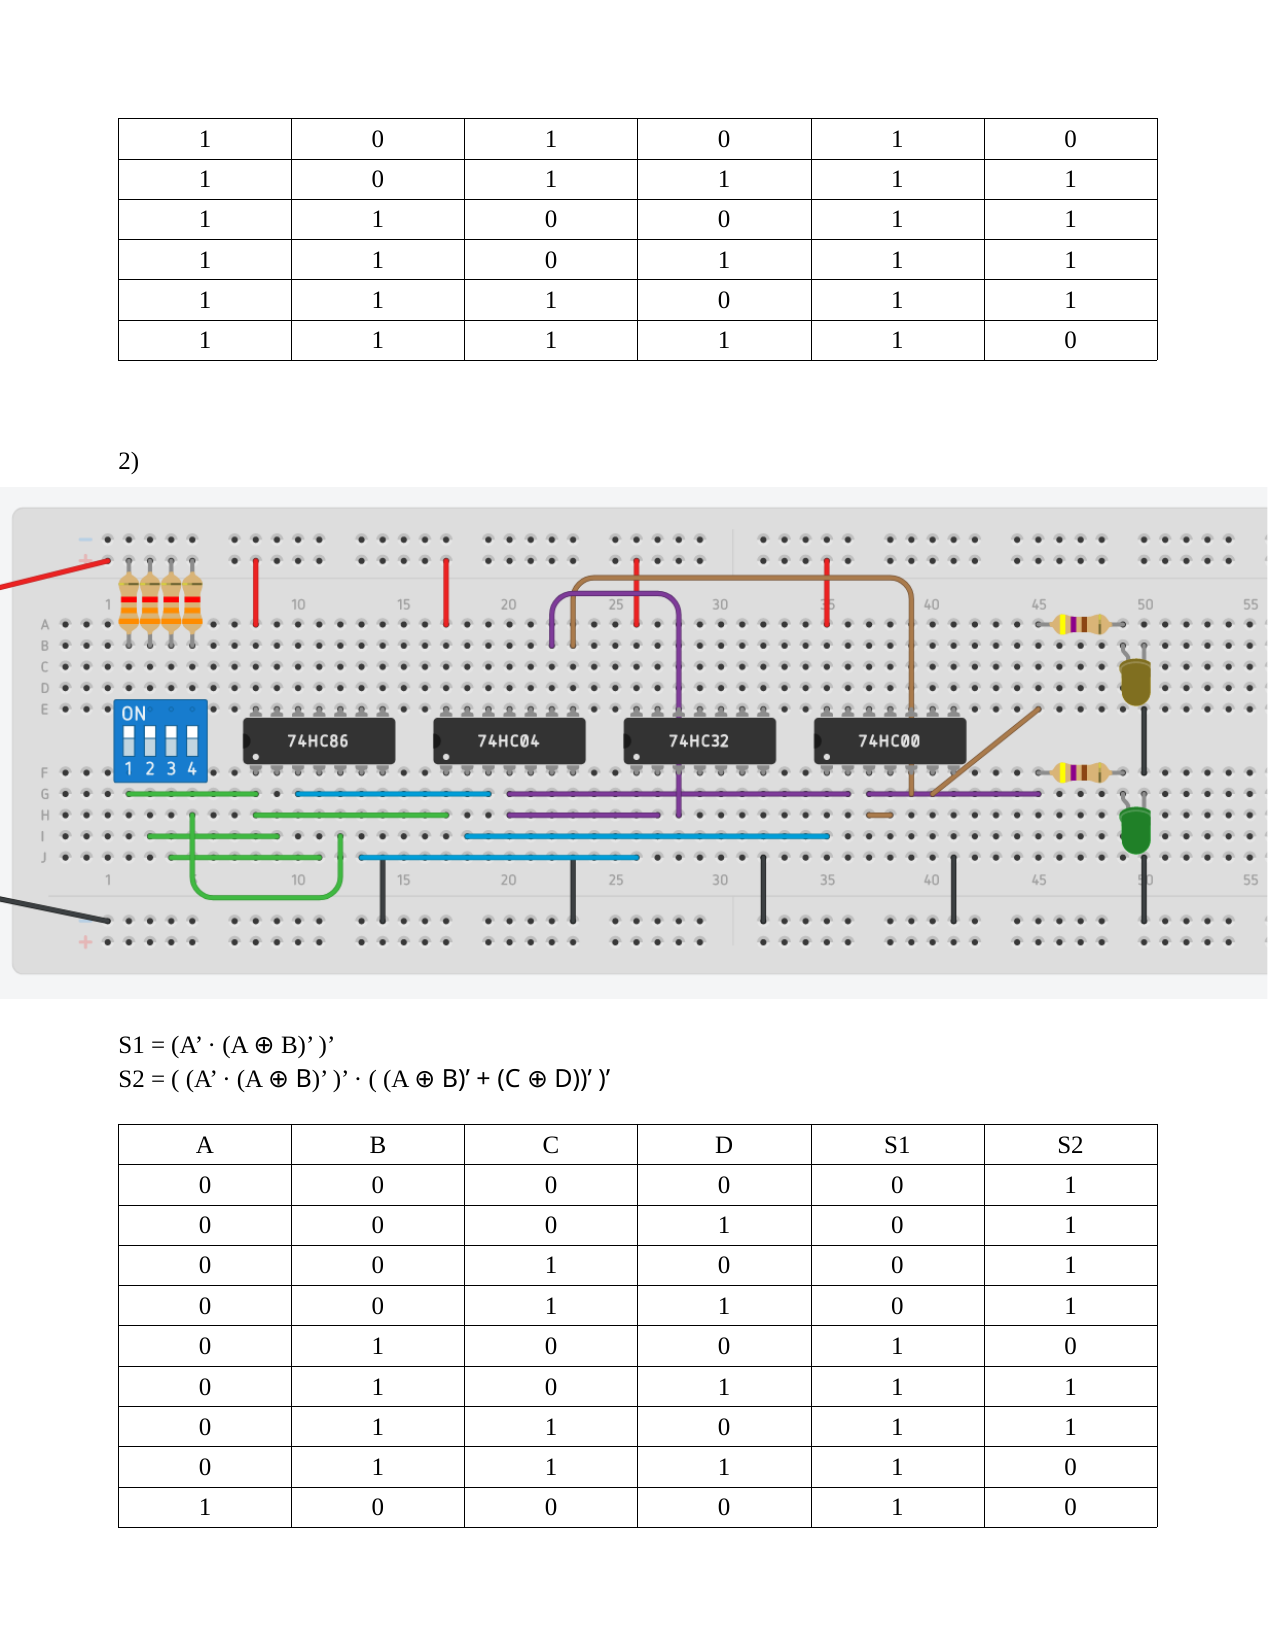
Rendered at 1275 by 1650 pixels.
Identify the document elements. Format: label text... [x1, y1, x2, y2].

table_cell 0 [465, 1206, 637, 1245]
table_cell 1 [119, 240, 291, 279]
table_cell 1 [812, 240, 984, 279]
table_cell 1 [812, 1367, 984, 1406]
table_cell 0 [292, 1488, 464, 1527]
table_cell 1 [292, 321, 464, 360]
table_cell 1 [638, 1286, 811, 1325]
table_cell 0 [812, 1165, 984, 1204]
table_cell 0 [638, 280, 811, 320]
text S1 = (A’ · (A ⊕ B)’ )’ [118, 1027, 1157, 1061]
table_cell 0 [292, 1246, 464, 1285]
table_header C [465, 1125, 637, 1164]
table_header B [292, 1125, 464, 1164]
table_cell 0 [292, 1286, 464, 1325]
table_cell 1 [119, 280, 291, 320]
table_cell 1 [638, 240, 811, 279]
table_cell 1 [985, 1165, 1157, 1204]
table_cell 0 [465, 200, 637, 239]
table_cell 0 [119, 1326, 291, 1366]
table_cell 1 [292, 200, 464, 239]
table_cell 1 [292, 1367, 464, 1406]
table_cell 1 [119, 321, 291, 360]
table_cell 1 [812, 321, 984, 360]
table_cell 0 [985, 1326, 1157, 1366]
table_cell 0 [119, 1246, 291, 1285]
table_cell 1 [812, 119, 984, 158]
table_cell 1 [812, 200, 984, 239]
table_cell 1 [292, 280, 464, 320]
table_cell 1 [985, 160, 1157, 199]
table_cell 1 [638, 1447, 811, 1487]
table_cell 0 [638, 1165, 811, 1204]
text 2) [118, 446, 1157, 475]
table_cell 1 [638, 1367, 811, 1406]
table_header A [119, 1125, 291, 1164]
table_cell 1 [985, 1407, 1157, 1446]
text S2 = ( (A’ · (A ⊕ B)’ )’ · ( (A ⊕ B)’ + (C ⊕ D))’ )’ [118, 1061, 1157, 1095]
table_cell 0 [638, 1326, 811, 1366]
table_cell 1 [985, 200, 1157, 239]
table_cell 0 [638, 1407, 811, 1446]
table_cell 0 [119, 1206, 291, 1245]
table_cell 0 [985, 119, 1157, 158]
table_cell 1 [119, 200, 291, 239]
table_cell 1 [465, 119, 637, 158]
table_cell 1 [985, 1206, 1157, 1245]
table_cell 0 [638, 1246, 811, 1285]
table_cell 0 [292, 1165, 464, 1204]
table_cell 1 [292, 1326, 464, 1366]
table_cell 1 [985, 1246, 1157, 1285]
table_cell 1 [812, 280, 984, 320]
table_cell 0 [985, 321, 1157, 360]
table_cell 1 [985, 1367, 1157, 1406]
table_cell 1 [638, 160, 811, 199]
table_cell 0 [812, 1246, 984, 1285]
table_cell 1 [465, 1407, 637, 1446]
table_header S1 [812, 1125, 984, 1164]
table_cell 1 [812, 1447, 984, 1487]
table_cell 1 [465, 321, 637, 360]
table_cell 0 [119, 1165, 291, 1204]
table_cell 0 [985, 1447, 1157, 1487]
table_cell 0 [465, 1488, 637, 1527]
table_cell 1 [985, 280, 1157, 320]
table_cell 0 [119, 1407, 291, 1446]
table_cell 1 [119, 1488, 291, 1527]
table_cell 0 [292, 1206, 464, 1245]
table_cell 0 [119, 1367, 291, 1406]
table_header D [638, 1125, 811, 1164]
picture [0, 487, 1268, 999]
table_cell 0 [812, 1286, 984, 1325]
table_cell 1 [292, 1407, 464, 1446]
table_cell 0 [292, 160, 464, 199]
table_cell 0 [465, 1326, 637, 1366]
table_cell 1 [465, 160, 637, 199]
table_cell 1 [119, 119, 291, 158]
table_cell 1 [812, 1326, 984, 1366]
table_cell 1 [812, 1407, 984, 1446]
table_cell 0 [638, 1488, 811, 1527]
table_cell 1 [638, 1206, 811, 1245]
table_cell 0 [465, 1367, 637, 1406]
table_cell 0 [638, 200, 811, 239]
table_cell 0 [812, 1206, 984, 1245]
table_cell 1 [292, 240, 464, 279]
table_cell 0 [119, 1447, 291, 1487]
table_cell 0 [985, 1488, 1157, 1527]
table_cell 0 [465, 240, 637, 279]
table_cell 0 [119, 1286, 291, 1325]
table_cell 1 [292, 1447, 464, 1487]
table_cell 1 [465, 280, 637, 320]
table_cell 1 [985, 1286, 1157, 1325]
table_cell 0 [292, 119, 464, 158]
table_cell 1 [465, 1246, 637, 1285]
table_cell 1 [465, 1447, 637, 1487]
table_cell 0 [638, 119, 811, 158]
table_cell 1 [985, 240, 1157, 279]
table_cell 1 [812, 1488, 984, 1527]
table_cell 1 [812, 160, 984, 199]
table_cell 1 [465, 1286, 637, 1325]
table_cell 0 [465, 1165, 637, 1204]
table_header S2 [985, 1125, 1157, 1164]
table_cell 1 [638, 321, 811, 360]
table_cell 1 [119, 160, 291, 199]
